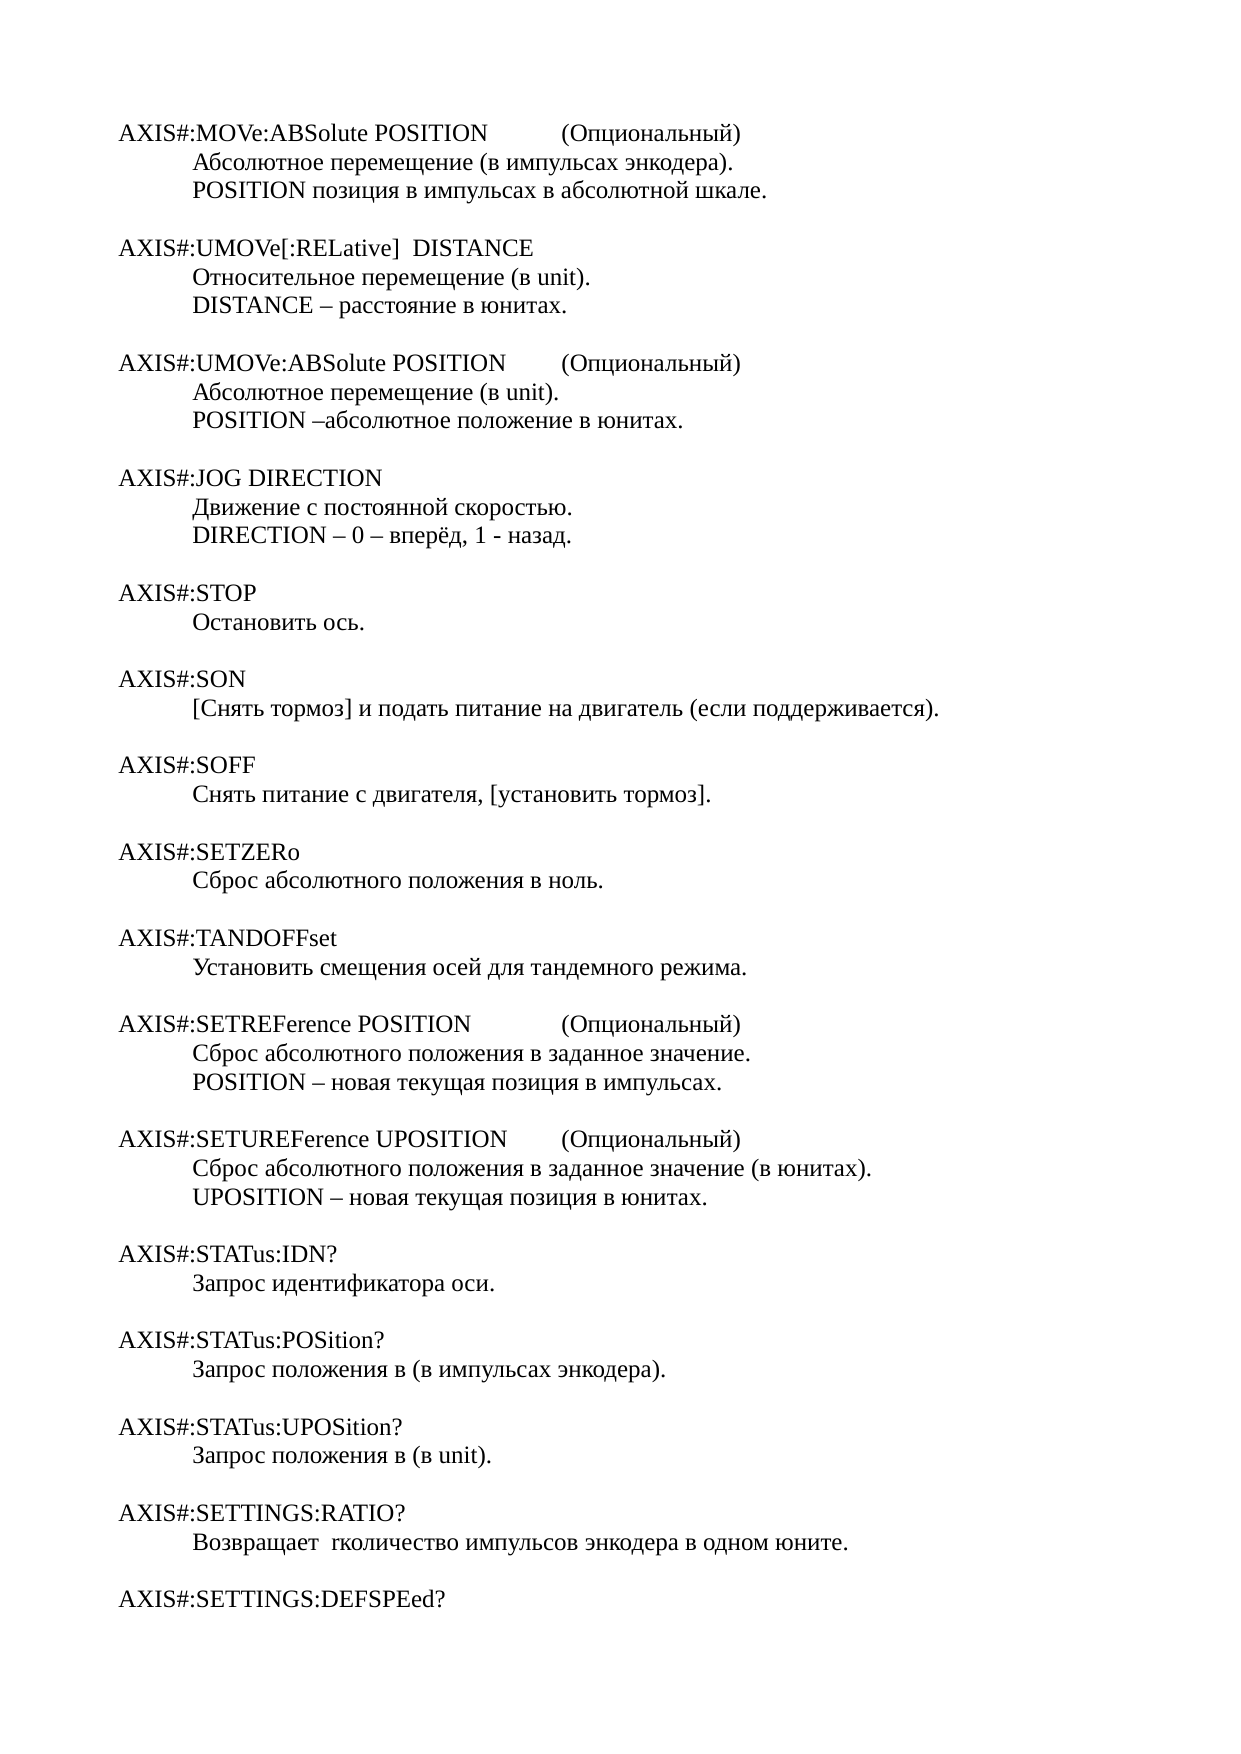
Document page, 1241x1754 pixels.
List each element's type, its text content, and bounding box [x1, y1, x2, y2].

text Остановить ось. [118, 607, 1122, 636]
text Относительное перемещение (в unit). [118, 262, 1122, 291]
text Запрос идентификатора оси. [118, 1268, 1122, 1297]
text DIRECTION – 0 – вперёд, 1 - назад. [118, 521, 1122, 549]
text Запрос положения в (в unit). [118, 1441, 1122, 1469]
text Сброс абсолютного положения в заданное значение. [118, 1038, 1122, 1067]
text Сброс абсолютного положения в ноль. [118, 866, 1122, 894]
text AXIS#:SOFF [118, 751, 1122, 779]
text AXIS#:UMOVe[:RELative] DISTANCE [118, 233, 1122, 262]
text AXIS#:MOVe:ABSolute POSITION (Опциональный) [118, 118, 1122, 147]
text UPOSITION – новая текущая позиция в юнитах. [118, 1182, 1122, 1211]
text AXIS#:SETREFerence POSITION (Опциональный) [118, 1009, 1122, 1038]
text AXIS#:STATus:UPOSition? [118, 1412, 1122, 1441]
text POSITION – новая текущая позиция в импульсах. [118, 1067, 1122, 1096]
text AXIS#:STATus:IDN? [118, 1239, 1122, 1268]
text POSITION –абсолютное положение в юнитах. [118, 406, 1122, 434]
text Движение с постоянной скоростью. [118, 492, 1122, 521]
text AXIS#:TANDOFFset [118, 923, 1122, 952]
text AXIS#:SETZERo [118, 837, 1122, 866]
text AXIS#:STATus:POSition? [118, 1326, 1122, 1354]
text Установить смещения осей для тандемного режима. [118, 952, 1122, 981]
text AXIS#:SETUREFerence UPOSITION (Опциональный) [118, 1124, 1122, 1153]
text AXIS#:UMOVe:ABSolute POSITION (Опциональный) [118, 348, 1122, 377]
text POSITION позиция в импульсах в абсолютной шкале. [118, 176, 1122, 204]
text Абсолютное перемещение (в импульсах энкодера). [118, 147, 1122, 176]
text Возвращает rколичество импульсов энкодера в одном юните. [118, 1527, 1122, 1556]
text Снять питание с двигателя, [установить тормоз]. [118, 779, 1122, 808]
text AXIS#:STOP [118, 578, 1122, 607]
text DISTANCE – расстояние в юнитах. [118, 291, 1122, 319]
text Сброс абсолютного положения в заданное значение (в юнитах). [118, 1153, 1122, 1182]
text AXIS#:SON [118, 664, 1122, 693]
text AXIS#:JOG DIRECTION [118, 463, 1122, 492]
text [Снять тормоз] и подать питание на двигатель (если поддерживается). [118, 693, 1122, 722]
text AXIS#:SETTINGS:RATIO? [118, 1498, 1122, 1527]
text Запрос положения в (в импульсах энкодера). [118, 1354, 1122, 1383]
text Абсолютное перемещение (в unit). [118, 377, 1122, 406]
text AXIS#:SETTINGS:DEFSPEed? [118, 1584, 1122, 1613]
